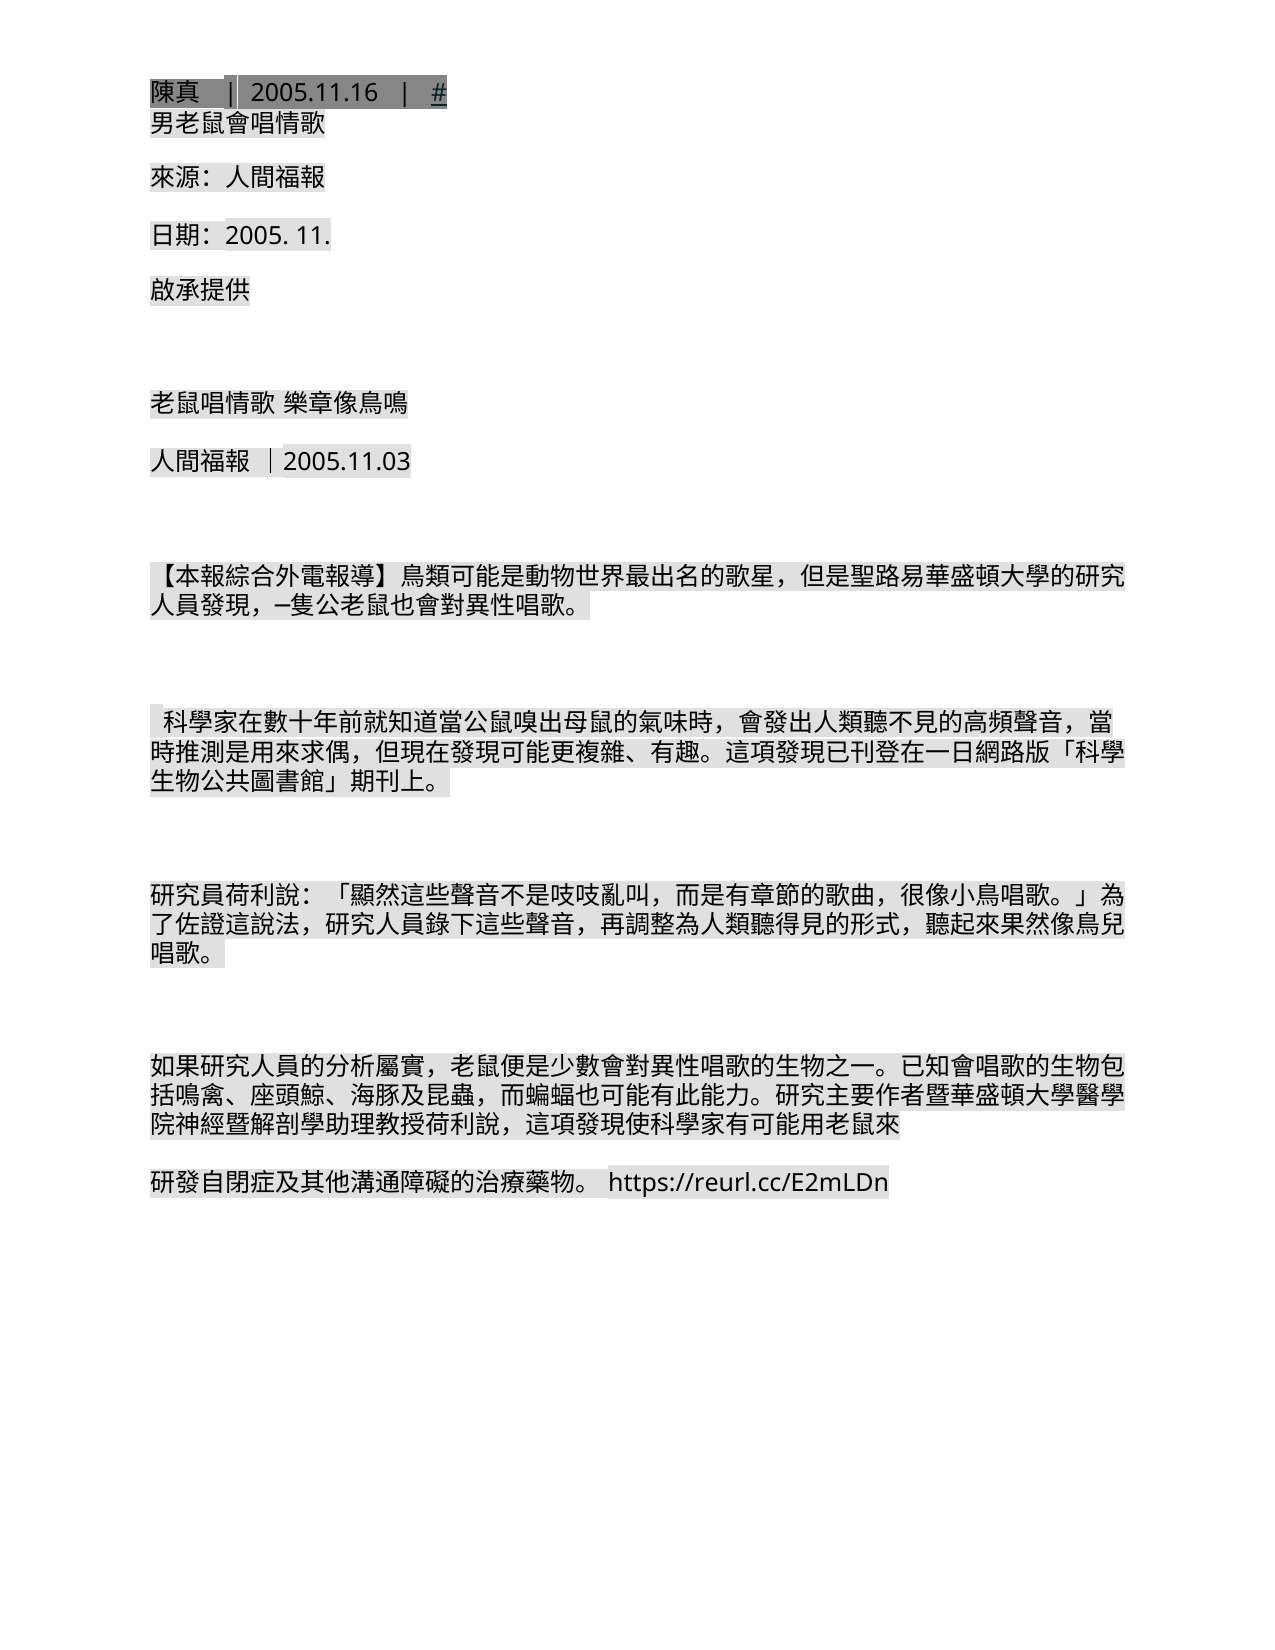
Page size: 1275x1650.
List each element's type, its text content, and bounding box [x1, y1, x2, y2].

text 研究員荷利說：「顯然這些聲音不是吱吱亂叫，而是有章節的歌曲，很像小鳥唱歌。」為了佐證這說法，研究人員錄下這些聲音，再調整為人類聽得見的形式，聽起來果然像鳥兒唱歌。 [150, 881, 1125, 968]
text 研發自閉症及其他溝通障礙的治療藥物。 https://reurl.cc/E2mLDn [150, 1165, 1125, 1199]
text 科學家在數十年前就知道當公鼠嗅出母鼠的氣味時，會發出人類聽不見的高頻聲音，當時推測是用來求偶，但現在發現可能更複雜、有趣。這項發現已刊登在一日網路版「科學生物公共圖書館」期刊上。 [150, 704, 1125, 797]
text 陳真 | 2005.11.16 | # [150, 75, 1125, 109]
text 【本報綜合外電報導】鳥類可能是動物世界最出名的歌星，但是聖路易華盛頓大學的研究人員發現，─隻公老鼠也會對異性唱歌。 [150, 562, 1125, 620]
text 男老鼠會唱情歌 [150, 109, 1125, 138]
text 啟承提供 [150, 276, 1125, 306]
text 來源：人間福報 [150, 163, 1125, 192]
text 人間福報 ｜2005.11.03 [150, 444, 1125, 478]
text 老鼠唱情歌 樂章像鳥鳴 [150, 390, 1125, 419]
text 如果研究人員的分析屬實，老鼠便是少數會對異性唱歌的生物之一。已知會唱歌的生物包括鳴禽、座頭鯨、海豚及昆蟲，而蝙蝠也可能有此能力。研究主要作者暨華盛頓大學醫學院神經暨解剖學助理教授荷利說，這項發現使科學家有可能用老鼠來 [150, 1052, 1125, 1140]
text 日期：2005. 11. [150, 217, 1125, 251]
